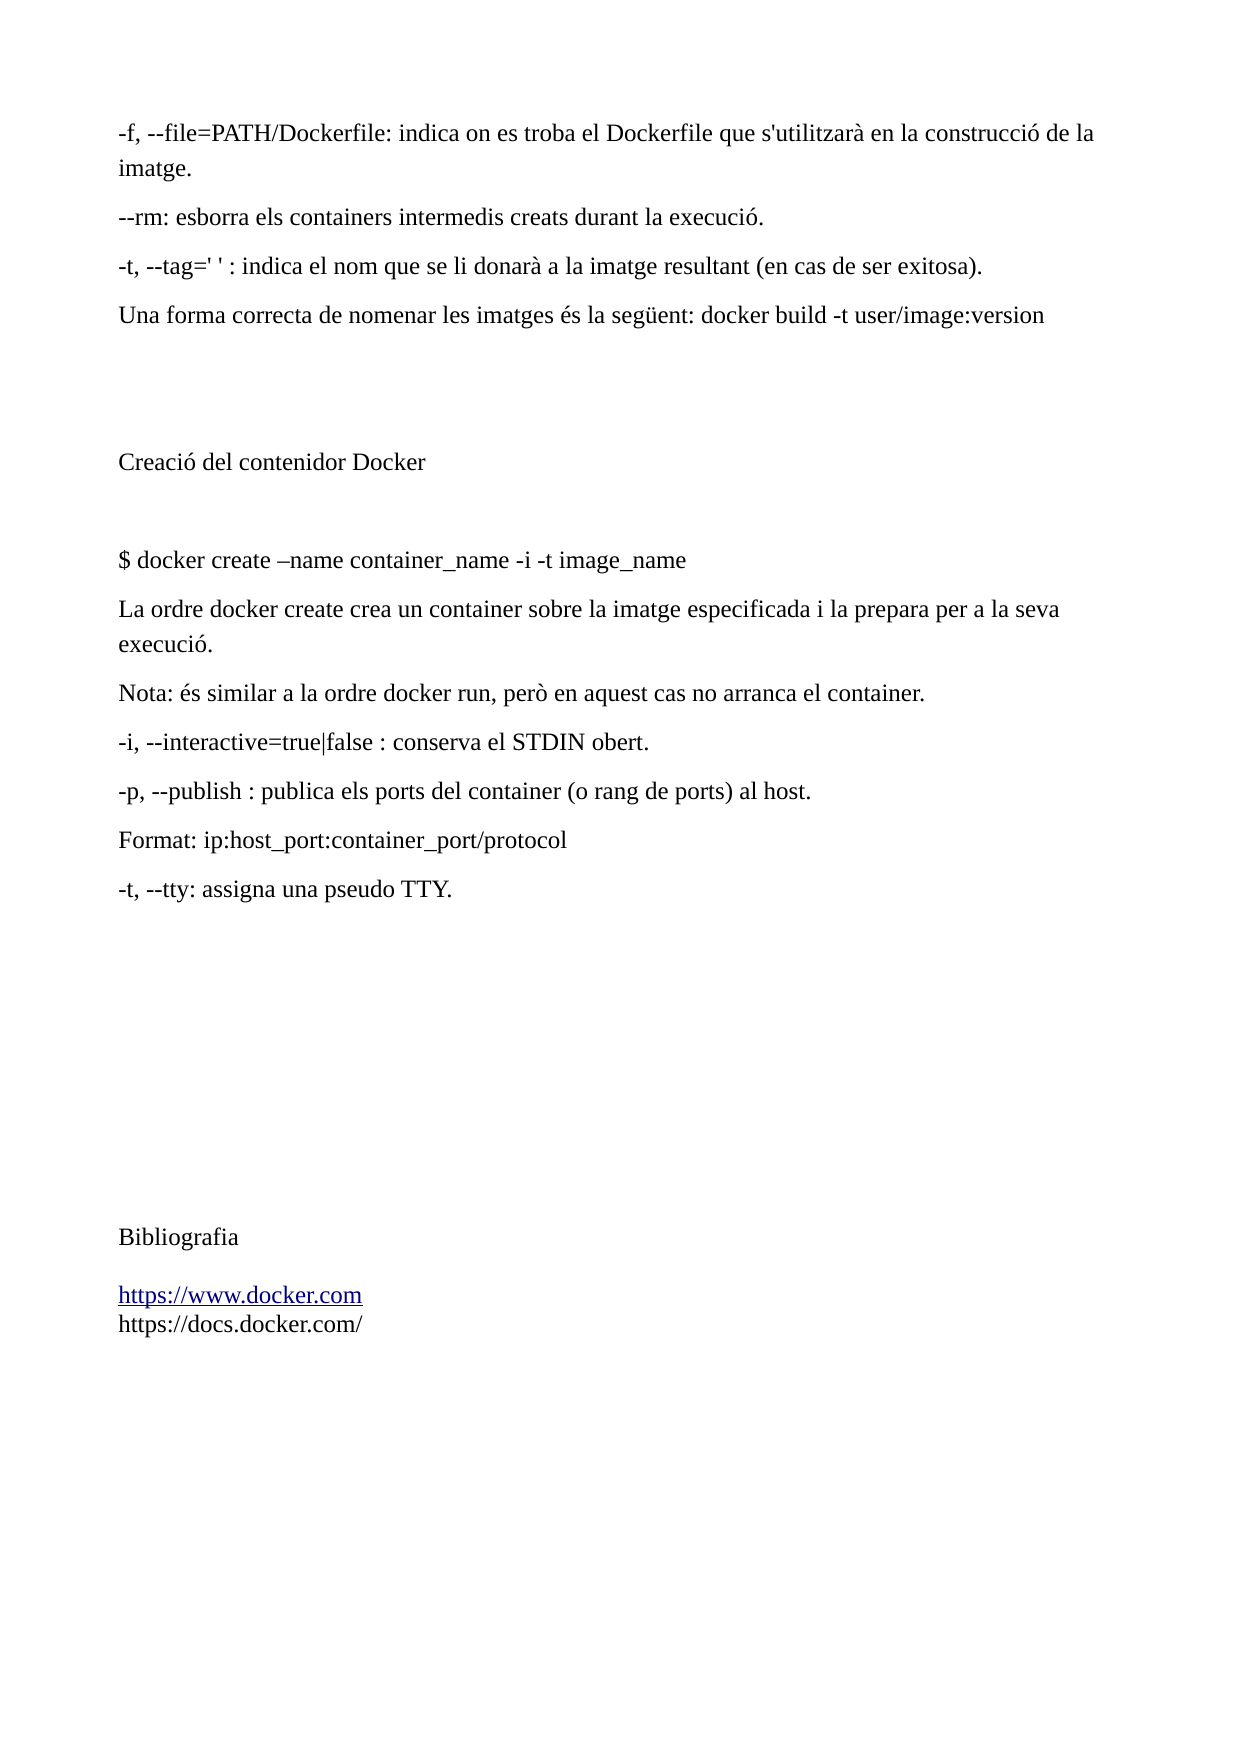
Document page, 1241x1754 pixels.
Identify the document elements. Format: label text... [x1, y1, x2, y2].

text Bibliografia [118, 1222, 1122, 1251]
text -t, --tag=' ' : indica el nom que se li donarà a la imatge resultant (en cas de ser exitosa). [118, 251, 1122, 279]
text Format: ip:host_port:container_port/protocol [118, 825, 1122, 854]
text Creació del contenidor Docker [118, 447, 1122, 476]
text https://docs.docker.com/ [118, 1309, 1122, 1337]
text La ordre docker create crea un container sobre la imatge especificada i la prepara per a la seva execució. [118, 594, 1122, 657]
text -t, --tty: assigna una pseudo TTY. [118, 874, 1122, 903]
text https://www.docker.com [118, 1280, 1122, 1309]
text $ docker create –name container_name -i -t image_name [118, 545, 1122, 574]
text -i, --interactive=true|false : conserva el STDIN obert. [118, 727, 1122, 756]
text -f, --file=PATH/Dockerfile: indica on es troba el Dockerfile que s'utilitzarà en la construcció de la imatge. [118, 118, 1122, 181]
text Nota: és similar a la ordre docker run, però en aquest cas no arranca el container. [118, 678, 1122, 706]
text Una forma correcta de nomenar les imatges és la següent: docker build -t user/image:version [118, 300, 1122, 328]
text --rm: esborra els containers intermedis creats durant la execució. [118, 202, 1122, 230]
text -p, --publish : publica els ports del container (o rang de ports) al host. [118, 776, 1122, 804]
